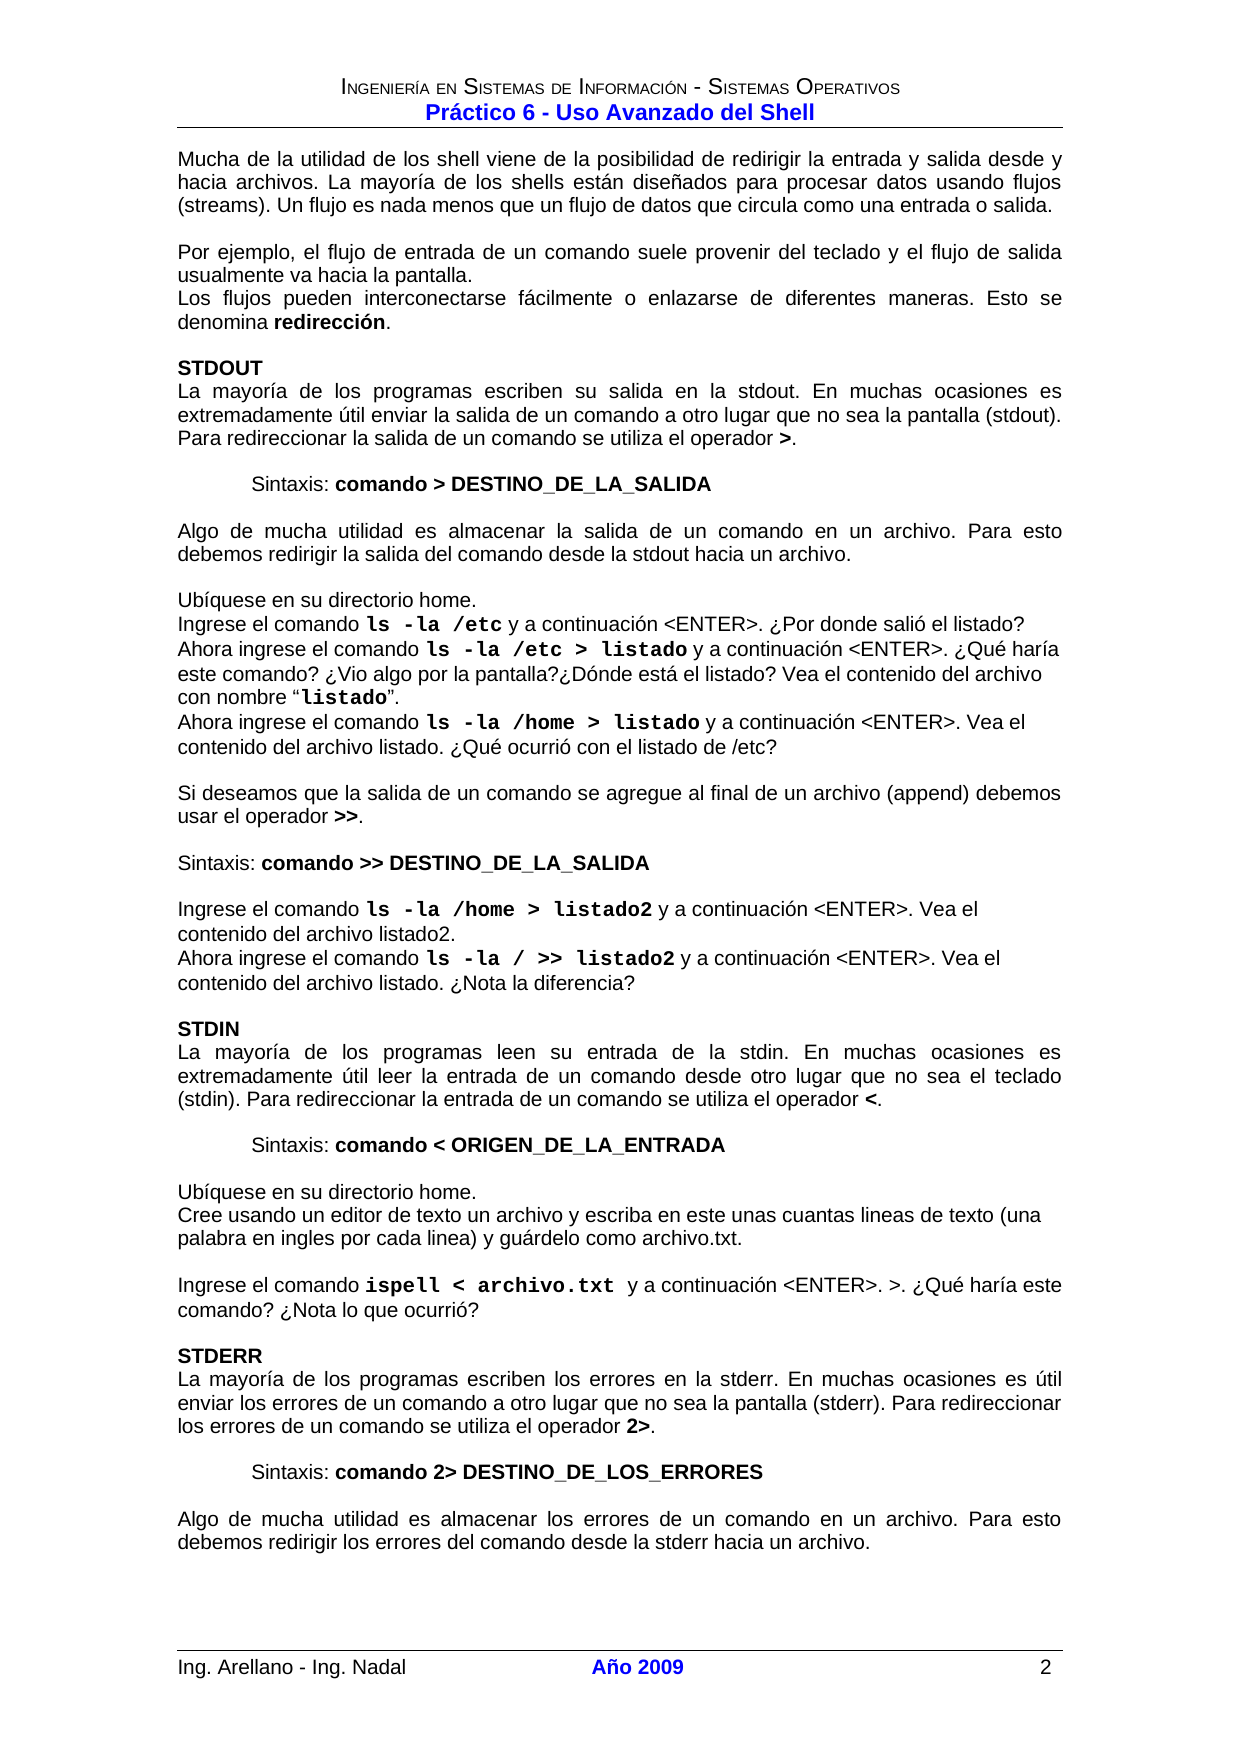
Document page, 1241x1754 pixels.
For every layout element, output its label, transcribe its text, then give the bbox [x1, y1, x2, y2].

text Cree usando un editor de texto un archivo y escriba en este unas cuantas lineas de texto (una palabra en ingles por cada linea) y guárdelo como archivo.txt. [177, 1204, 1063, 1250]
text Algo de mucha utilidad es almacenar los errores de un comando en un archivo. Para esto debemos redirigir los errores del comando desde la stderr hacia un archivo. [177, 1507, 1063, 1554]
text Ahora ingrese el comando ls -la /etc > listado y a continuación <ENTER>. ¿Qué haría este comando? ¿Vio algo por la pantalla?¿Dónde está el listado? Vea el contenido del archivo con nombre “listado”. [177, 637, 1063, 711]
text STDERR [177, 1345, 1063, 1368]
text Ubíquese en su directorio home. [177, 1180, 1063, 1204]
text Mucha de la utilidad de los shell viene de la posibilidad de redirigir la entrada y salida desde y hacia archivos. La mayoría de los shells están diseñados para procesar datos usando flujos (streams). Un flujo es nada menos que un flujo de datos que circula como una entrada o salida. [177, 148, 1063, 217]
text Sintaxis: comando > DESTINO_DE_LA_SALIDA [177, 473, 1063, 496]
text Ahora ingrese el comando ls -la / >> listado2 y a continuación <ENTER>. Vea el contenido del archivo listado. ¿Nota la diferencia? [177, 946, 1063, 994]
text Por ejemplo, el flujo de entrada de un comando suele provenir del teclado y el flujo de salida usualmente va hacia la pantalla. [177, 241, 1063, 287]
text Sintaxis: comando >> DESTINO_DE_LA_SALIDA [177, 852, 1063, 875]
text Sintaxis: comando < ORIGEN_DE_LA_ENTRADA [177, 1134, 1063, 1157]
text Ahora ingrese el comando ls -la /home > listado y a continuación <ENTER>. Vea el contenido del archivo listado. ¿Qué ocurrió con el listado de /etc? [177, 711, 1063, 759]
text La mayoría de los programas escriben los errores en la stderr. En muchas ocasiones es útil enviar los errores de un comando a otro lugar que no sea la pantalla (stderr). Para redireccionar los errores de un comando se utiliza el operador 2>. [177, 1368, 1063, 1438]
text Si deseamos que la salida de un comando se agregue al final de un archivo (append) debemos usar el operador >>. [177, 782, 1063, 828]
text La mayoría de los programas escriben su salida en la stdout. En muchas ocasiones es extremadamente útil enviar la salida de un comando a otro lugar que no sea la pantalla (stdout). Para redireccionar la salida de un comando se utiliza el operador >. [177, 380, 1063, 450]
text Los flujos pueden interconectarse fácilmente o enlazarse de diferentes maneras. Esto se denomina redirección. [177, 287, 1063, 333]
text Ubíquese en su directorio home. [177, 589, 1063, 612]
text La mayoría de los programas leen su entrada de la stdin. En muchas ocasiones es extremadamente útil leer la entrada de un comando desde otro lugar que no sea el teclado (stdin). Para redireccionar la entrada de un comando se utiliza el operador <. [177, 1041, 1063, 1111]
text STDOUT [177, 357, 1063, 380]
text STDIN [177, 1018, 1063, 1041]
text Ingrese el comando ispell < archivo.txt y a continuación <ENTER>. >. ¿Qué haría este comando? ¿Nota lo que ocurrió? [177, 1273, 1063, 1322]
text Ingrese el comando ls -la /home > listado2 y a continuación <ENTER>. Vea el contenido del archivo listado2. [177, 898, 1063, 946]
text Sintaxis: comando 2> DESTINO_DE_LOS_ERRORES [177, 1461, 1063, 1484]
text Ingrese el comando ls -la /etc y a continuación <ENTER>. ¿Por donde salió el listado? [177, 612, 1063, 637]
text Algo de mucha utilidad es almacenar la salida de un comando en un archivo. Para esto debemos redirigir la salida del comando desde la stdout hacia un archivo. [177, 519, 1063, 566]
